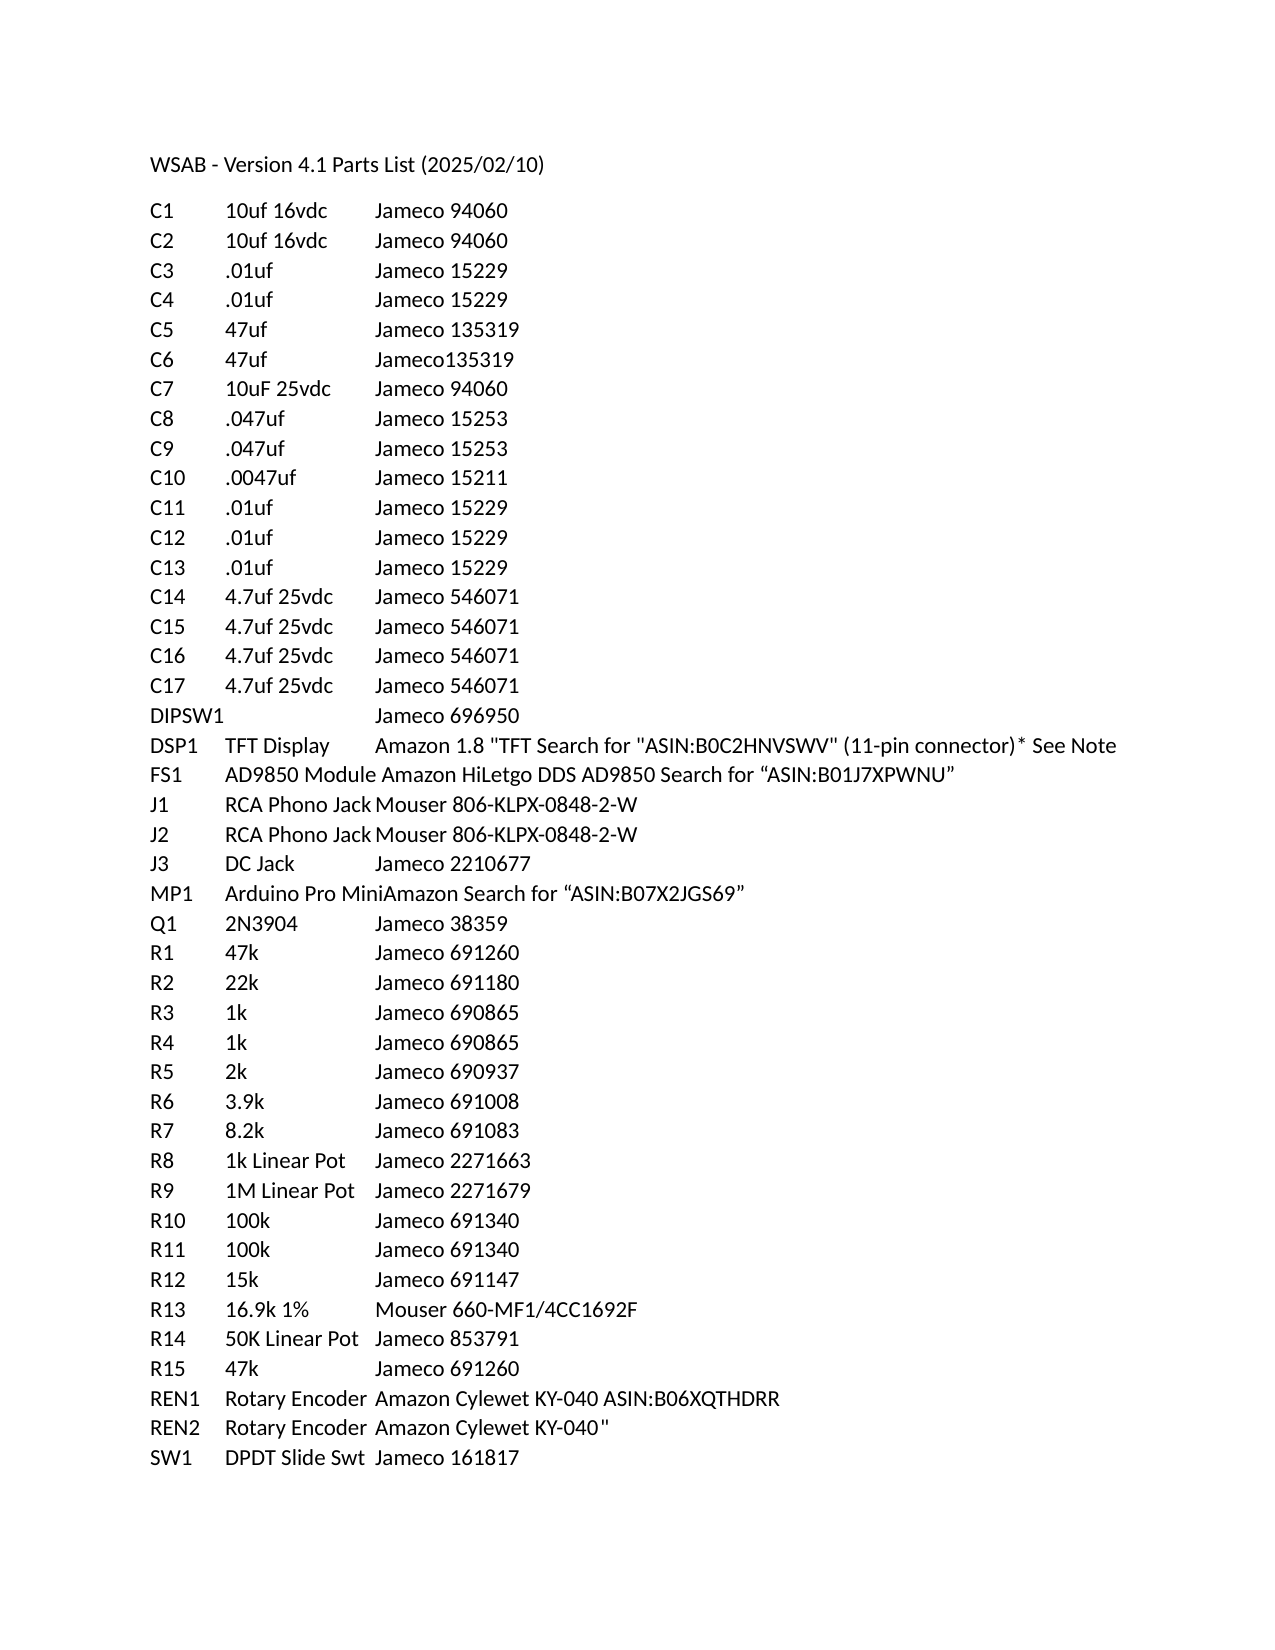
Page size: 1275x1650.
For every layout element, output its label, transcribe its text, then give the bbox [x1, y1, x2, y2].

text C1 10uf 16vdc Jameco 94060 C2 10uf 16vdc Jameco 94060 C3 .01uf Jameco 15229 C4 .01uf Jameco 15229 C5 47uf Jameco 135319 C6 47uf Jameco135319 C7 10uF 25vdc Jameco 94060 C8 .047uf Jameco 15253 C9 .047uf Jameco 15253 C10 .0047uf Jameco 15211 C11 .01uf Jameco 15229 C12 .01uf Jameco 15229 C13 .01uf Jameco 15229 C14 4.7uf 25vdc Jameco 546071 C15 4.7uf 25vdc Jameco 546071 C16 4.7uf 25vdc Jameco 546071 C17 4.7uf 25vdc Jameco 546071 DIPSW1 Jameco 696950 DSP1 TFT Display Amazon 1.8 "TFT Search for "ASIN:B0C2HNVSWV" (11-pin connector)* See Note FS1 AD9850 Module Amazon HiLetgo DDS AD9850 Search for “ASIN:B01J7XPWNU” J1 RCA Phono Jack Mouser 806-KLPX-0848-2-W J2 RCA Phono Jack Mouser 806-KLPX-0848-2-W J3 DC Jack Jameco 2210677 MP1 Arduino Pro MiniAmazon Search for “ASIN:B07X2JGS69” Q1 2N3904 Jameco 38359 R1 47k Jameco 691260 R2 22k Jameco 691180 R3 1k Jameco 690865 R4 1k Jameco 690865 R5 2k Jameco 690937 R6 3.9k Jameco 691008 R7 8.2k Jameco 691083 R8 1k Linear Pot Jameco 2271663 R9 1M Linear Pot Jameco 2271679 R10 100k Jameco 691340 R11 100k Jameco 691340 R12 15k Jameco 691147 R13 16.9k 1% Mouser 660-MF1/4CC1692F R14 50K Linear Pot Jameco 853791 R15 47k Jameco 691260 REN1 Rotary Encoder Amazon Cylewet KY-040 ASIN:B06XQTHDRR REN2 Rotary Encoder Amazon Cylewet KY-040 " SW1 DPDT Slide Swt Jameco 161817 [150, 196, 1125, 1471]
text WSAB - Version 4.1 Parts List (2025/02/10) [150, 150, 1125, 178]
